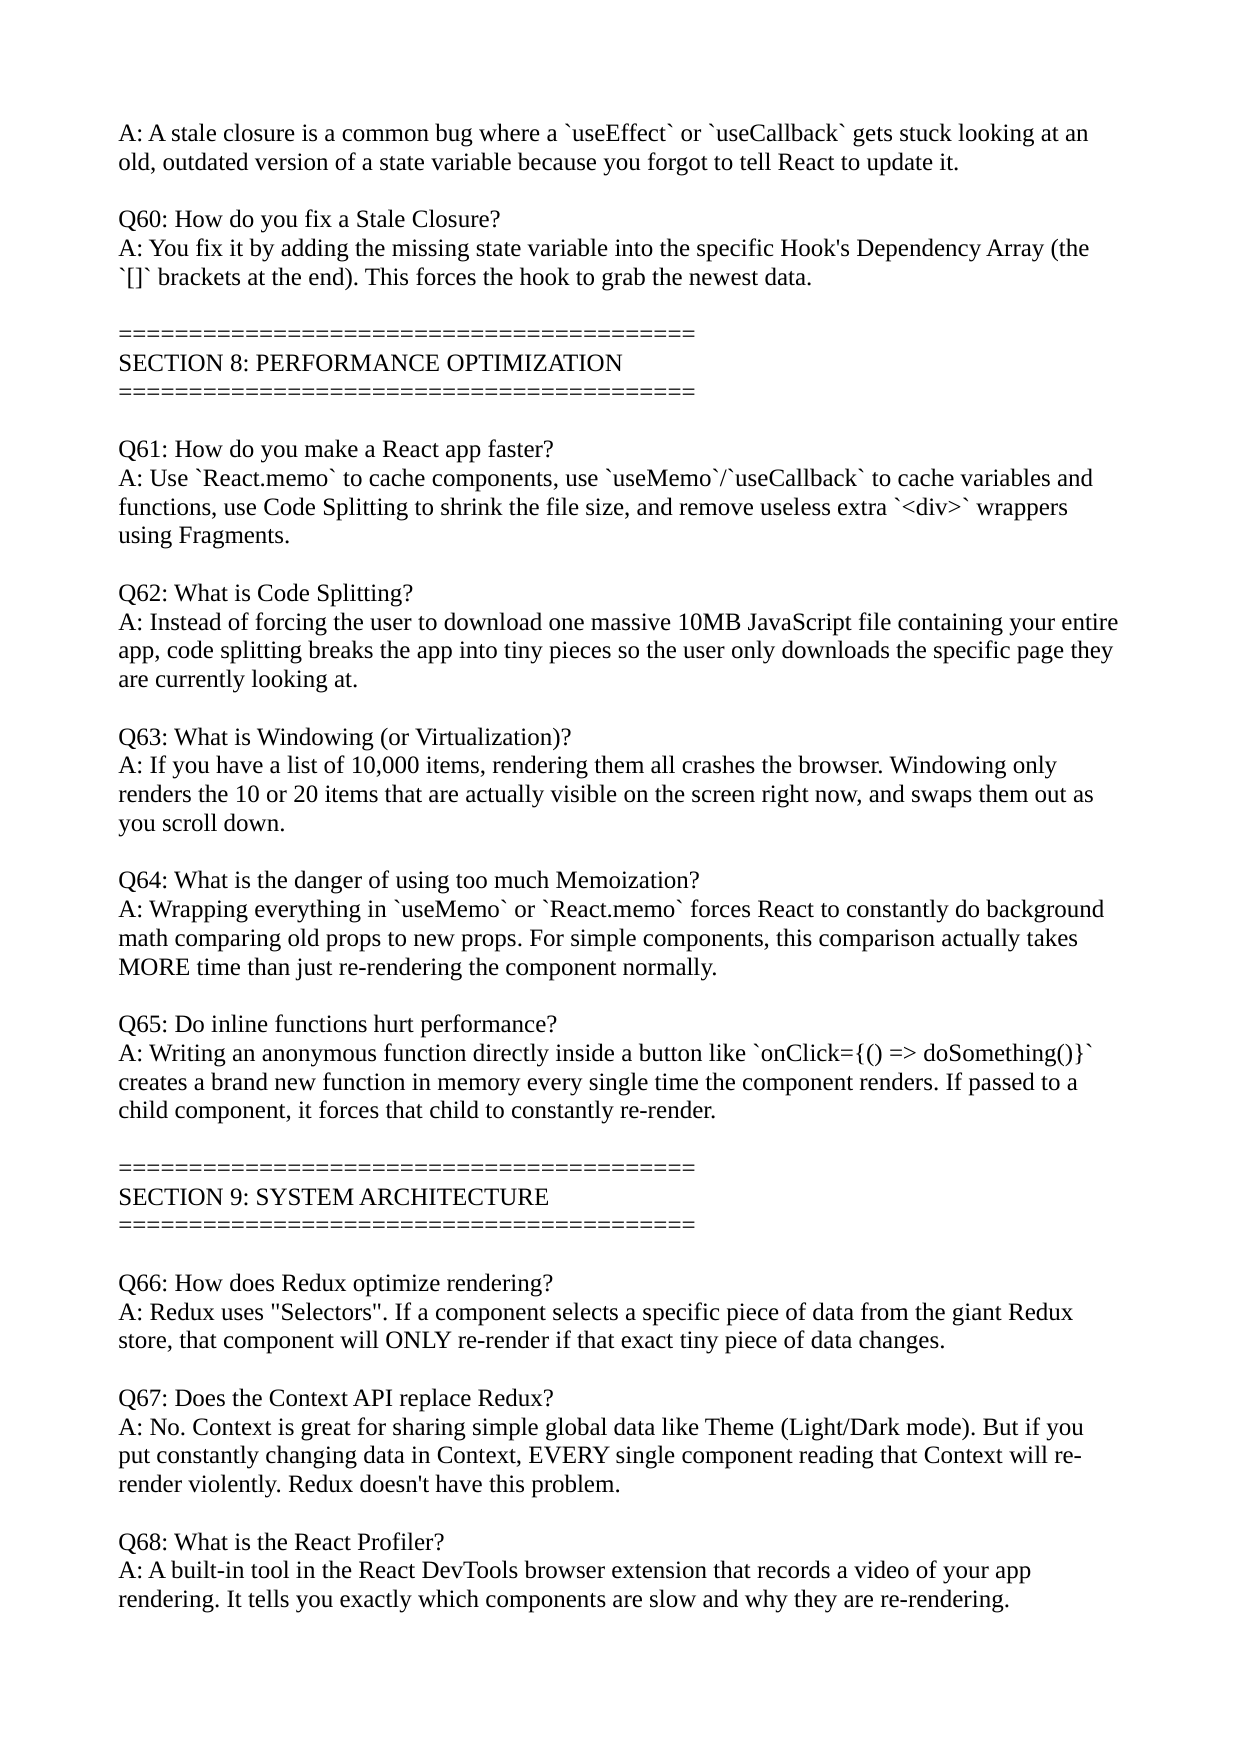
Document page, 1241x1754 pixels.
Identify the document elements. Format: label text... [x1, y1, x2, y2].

text A: Use `React.memo` to cache components, use `useMemo`/`useCallback` to cache variables and functions, use Code Splitting to shrink the file size, and remove useless extra `<div>` wrappers using Fragments. [118, 463, 1122, 549]
text ========================================= [118, 319, 1122, 348]
text Q63: What is Windowing (or Virtualization)? [118, 722, 1122, 751]
text Q68: What is the React Profiler? [118, 1527, 1122, 1556]
text A: A stale closure is a common bug where a `useEffect` or `useCallback` gets stuck looking at an old, outdated version of a state variable because you forgot to tell React to update it. [118, 118, 1122, 176]
text Q61: How do you make a React app faster? [118, 434, 1122, 463]
text A: If you have a list of 10,000 items, rendering them all crashes the browser. Windowing only renders the 10 or 20 items that are actually visible on the screen right now, and swaps them out as you scroll down. [118, 751, 1122, 837]
text ========================================= [118, 1153, 1122, 1182]
text A: A built-in tool in the React DevTools browser extension that records a video of your app rendering. It tells you exactly which components are slow and why they are re-rendering. [118, 1556, 1122, 1613]
text Q66: How does Redux optimize rendering? [118, 1268, 1122, 1297]
text ========================================= [118, 377, 1122, 406]
text Q60: How do you fix a Stale Closure? [118, 204, 1122, 233]
text ========================================= [118, 1211, 1122, 1239]
text A: No. Context is great for sharing simple global data like Theme (Light/Dark mode). But if you put constantly changing data in Context, EVERY single component reading that Context will re-render violently. Redux doesn't have this problem. [118, 1412, 1122, 1498]
text A: Writing an anonymous function directly inside a button like `onClick={() => doSomething()}` creates a brand new function in memory every single time the component renders. If passed to a child component, it forces that child to constantly re-render. [118, 1038, 1122, 1124]
text A: Redux uses "Selectors". If a component selects a specific piece of data from the giant Redux store, that component will ONLY re-render if that exact tiny piece of data changes. [118, 1297, 1122, 1354]
text A: You fix it by adding the missing state variable into the specific Hook's Dependency Array (the `[]` brackets at the end). This forces the hook to grab the newest data. [118, 233, 1122, 291]
text Q67: Does the Context API replace Redux? [118, 1383, 1122, 1412]
text Q62: What is Code Splitting? [118, 578, 1122, 607]
text Q65: Do inline functions hurt performance? [118, 1009, 1122, 1038]
text SECTION 9: SYSTEM ARCHITECTURE [118, 1182, 1122, 1211]
text SECTION 8: PERFORMANCE OPTIMIZATION [118, 348, 1122, 377]
text Q64: What is the danger of using too much Memoization? [118, 866, 1122, 894]
text A: Wrapping everything in `useMemo` or `React.memo` forces React to constantly do background math comparing old props to new props. For simple components, this comparison actually takes MORE time than just re-rendering the component normally. [118, 894, 1122, 981]
text A: Instead of forcing the user to download one massive 10MB JavaScript file containing your entire app, code splitting breaks the app into tiny pieces so the user only downloads the specific page they are currently looking at. [118, 607, 1122, 693]
